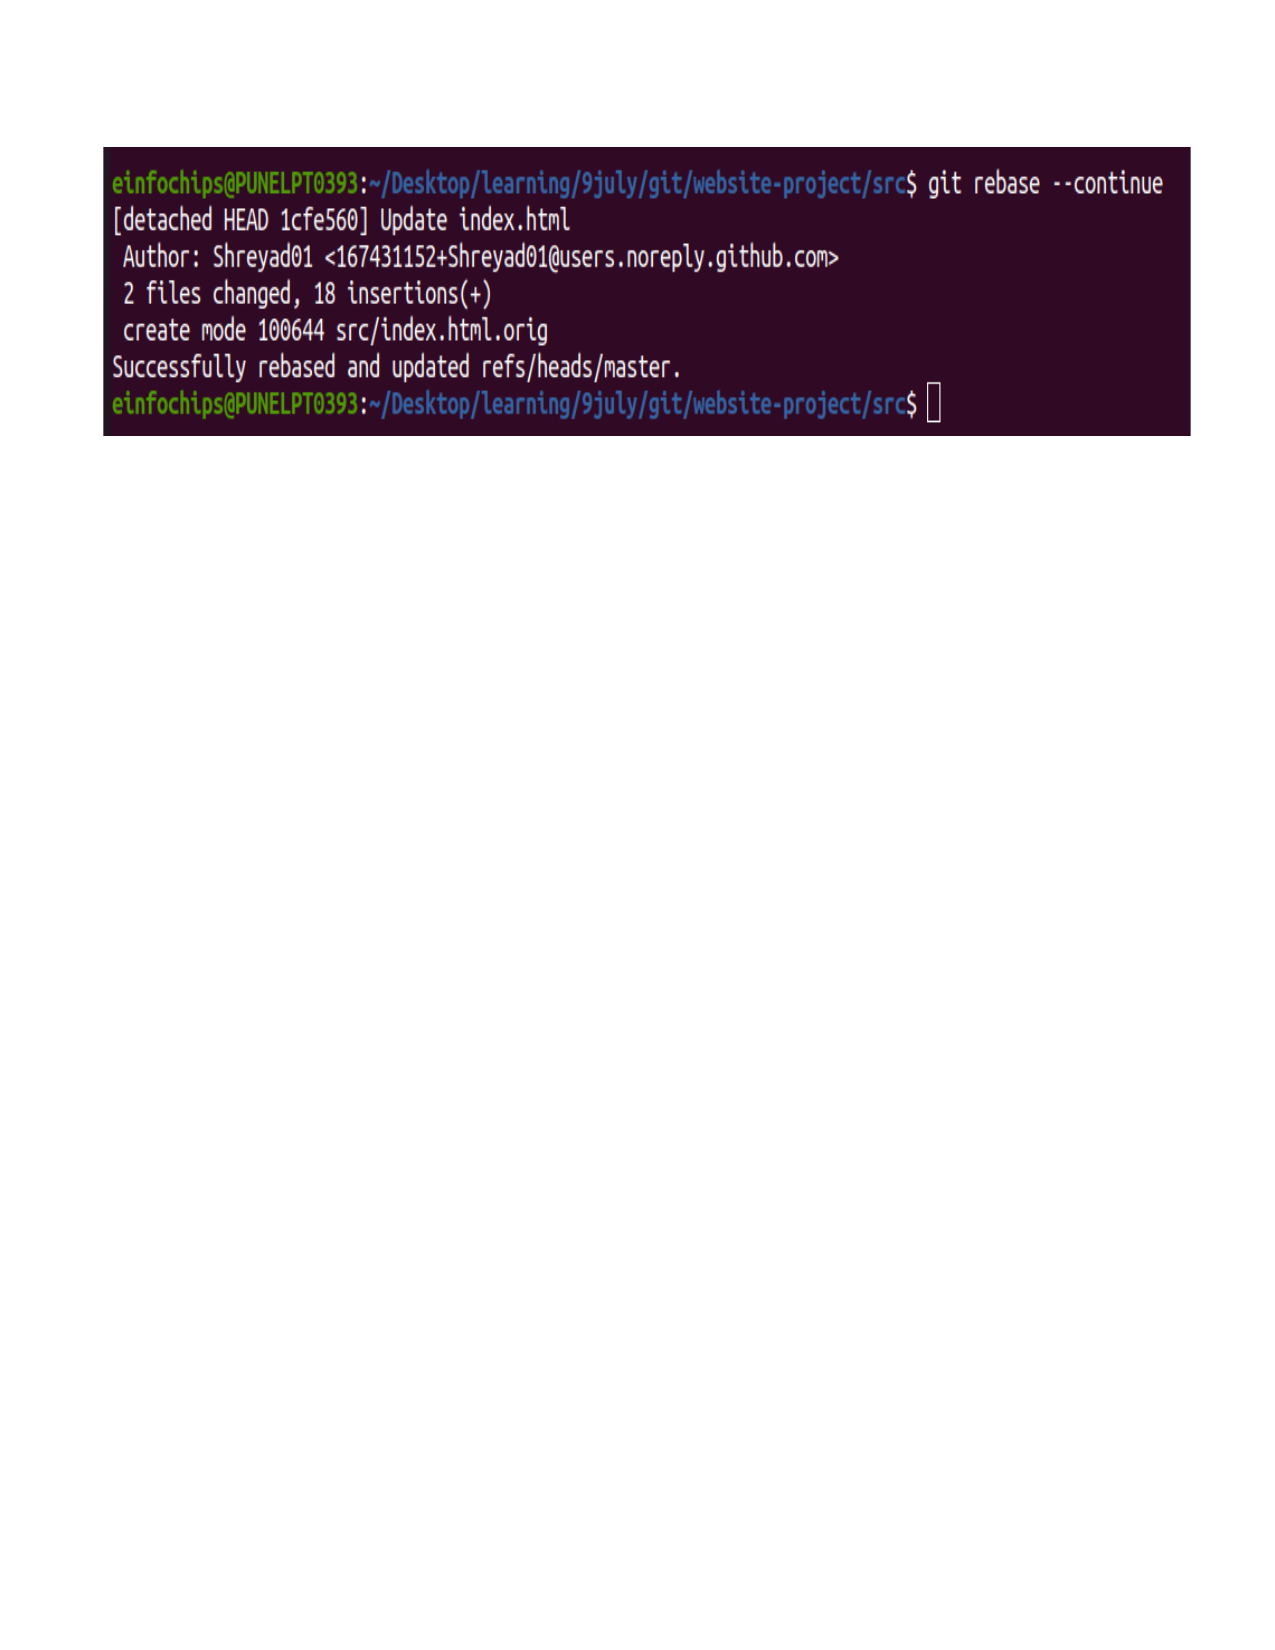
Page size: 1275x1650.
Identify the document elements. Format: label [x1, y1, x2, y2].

picture [103, 147, 1191, 436]
